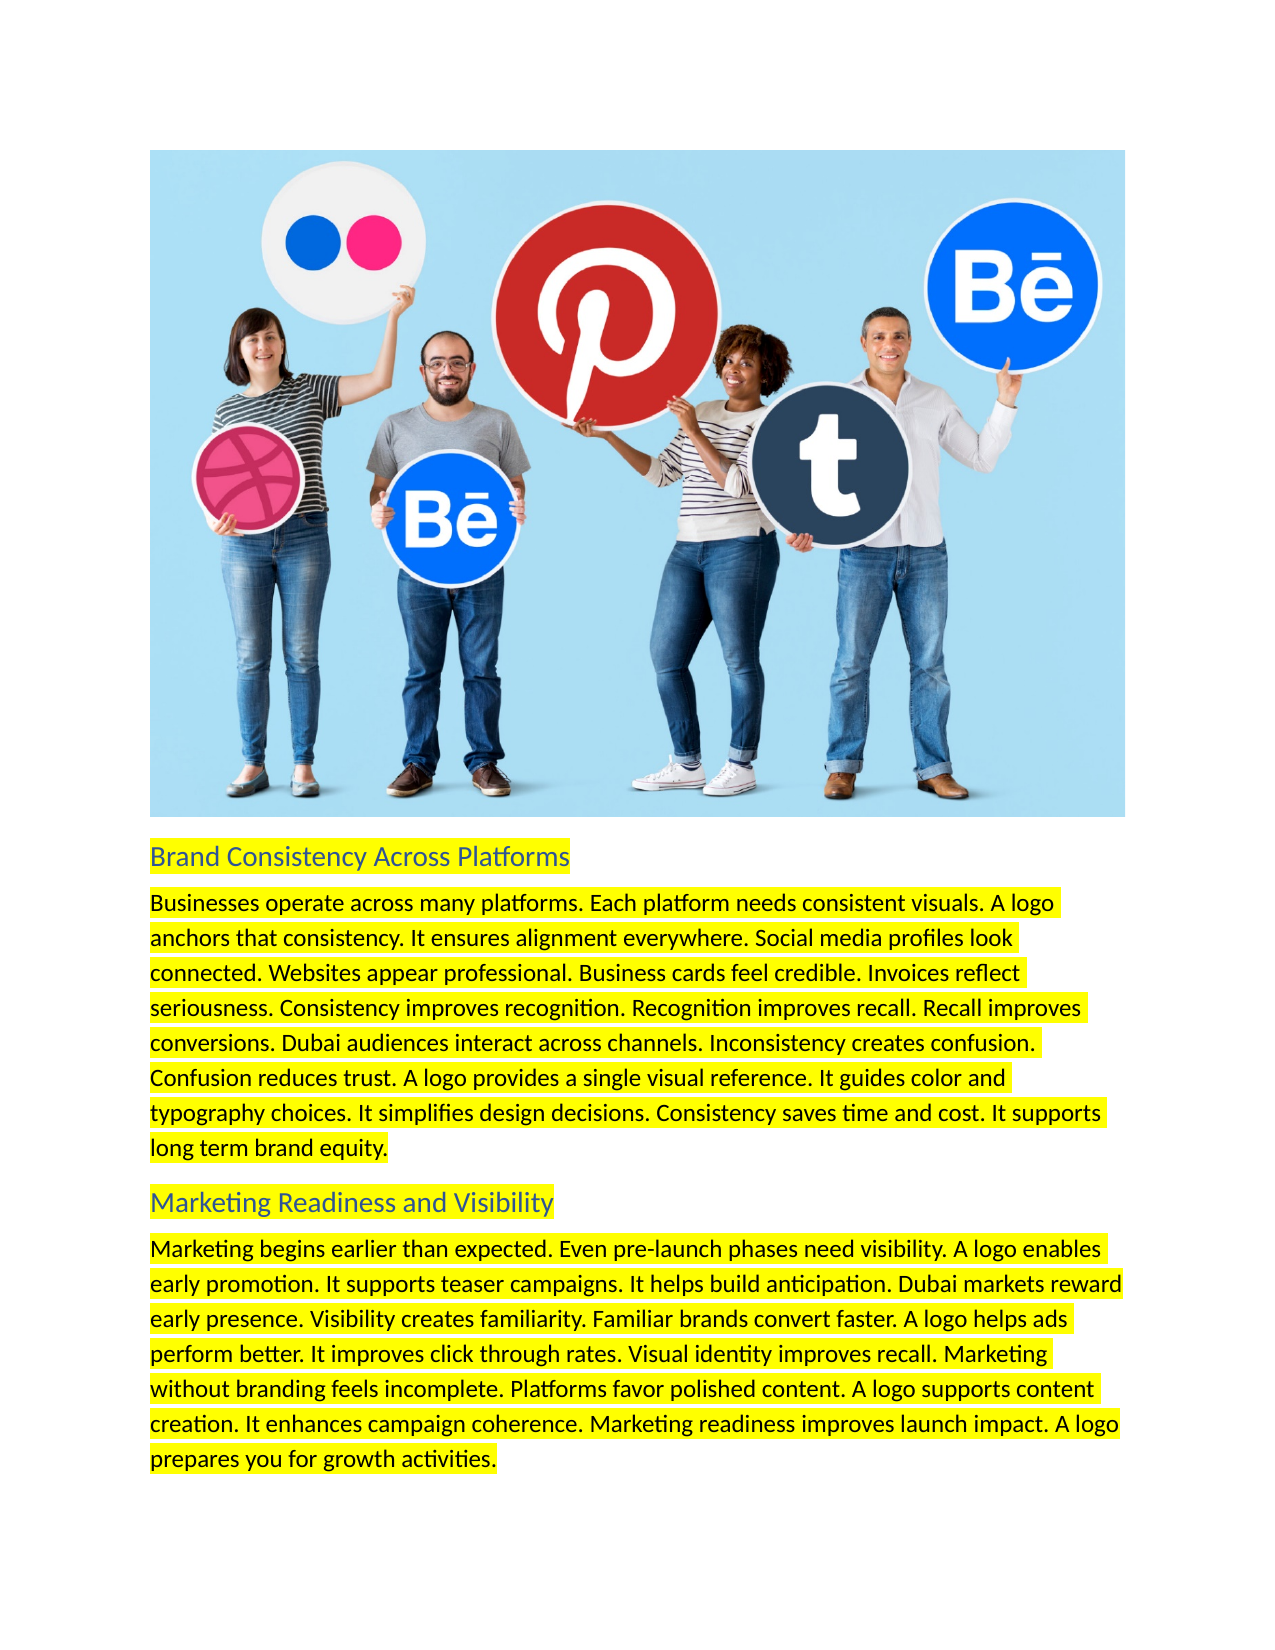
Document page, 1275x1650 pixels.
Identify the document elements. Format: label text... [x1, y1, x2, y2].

picture [150, 150, 1125, 817]
text Businesses operate across many platforms. Each platform needs consistent visuals. A logo anchors that consistency. It ensures alignment everywhere. Social media profiles look connected. Websites appear professional. Business cards feel credible. Invoices reflect seriousness. Consistency improves recognition. Recognition improves recall. Recall improves conversions. Dubai audiences interact across channels. Inconsistency creates confusion. Confusion reduces trust. A logo provides a single visual reference. It guides color and typography choices. It simplifies design decisions. Consistency saves time and cost. It supports long term brand equity. [150, 887, 1125, 1163]
text Marketing begins earlier than expected. Even pre-launch phases need visibility. A logo enables early promotion. It supports teaser campaigns. It helps build anticipation. Dubai markets reward early presence. Visibility creates familiarity. Familiar brands convert faster. A logo helps ads perform better. It improves click through rates. Visual identity improves recall. Marketing without branding feels incomplete. Platforms favor polished content. A logo supports content creation. It enhances campaign coherence. Marketing readiness improves launch impact. A logo prepares you for growth activities. [150, 1233, 1125, 1474]
subtitle Brand Consistency Across Platforms [150, 838, 1125, 874]
subtitle Marketing Readiness and Visibility [150, 1184, 1125, 1219]
